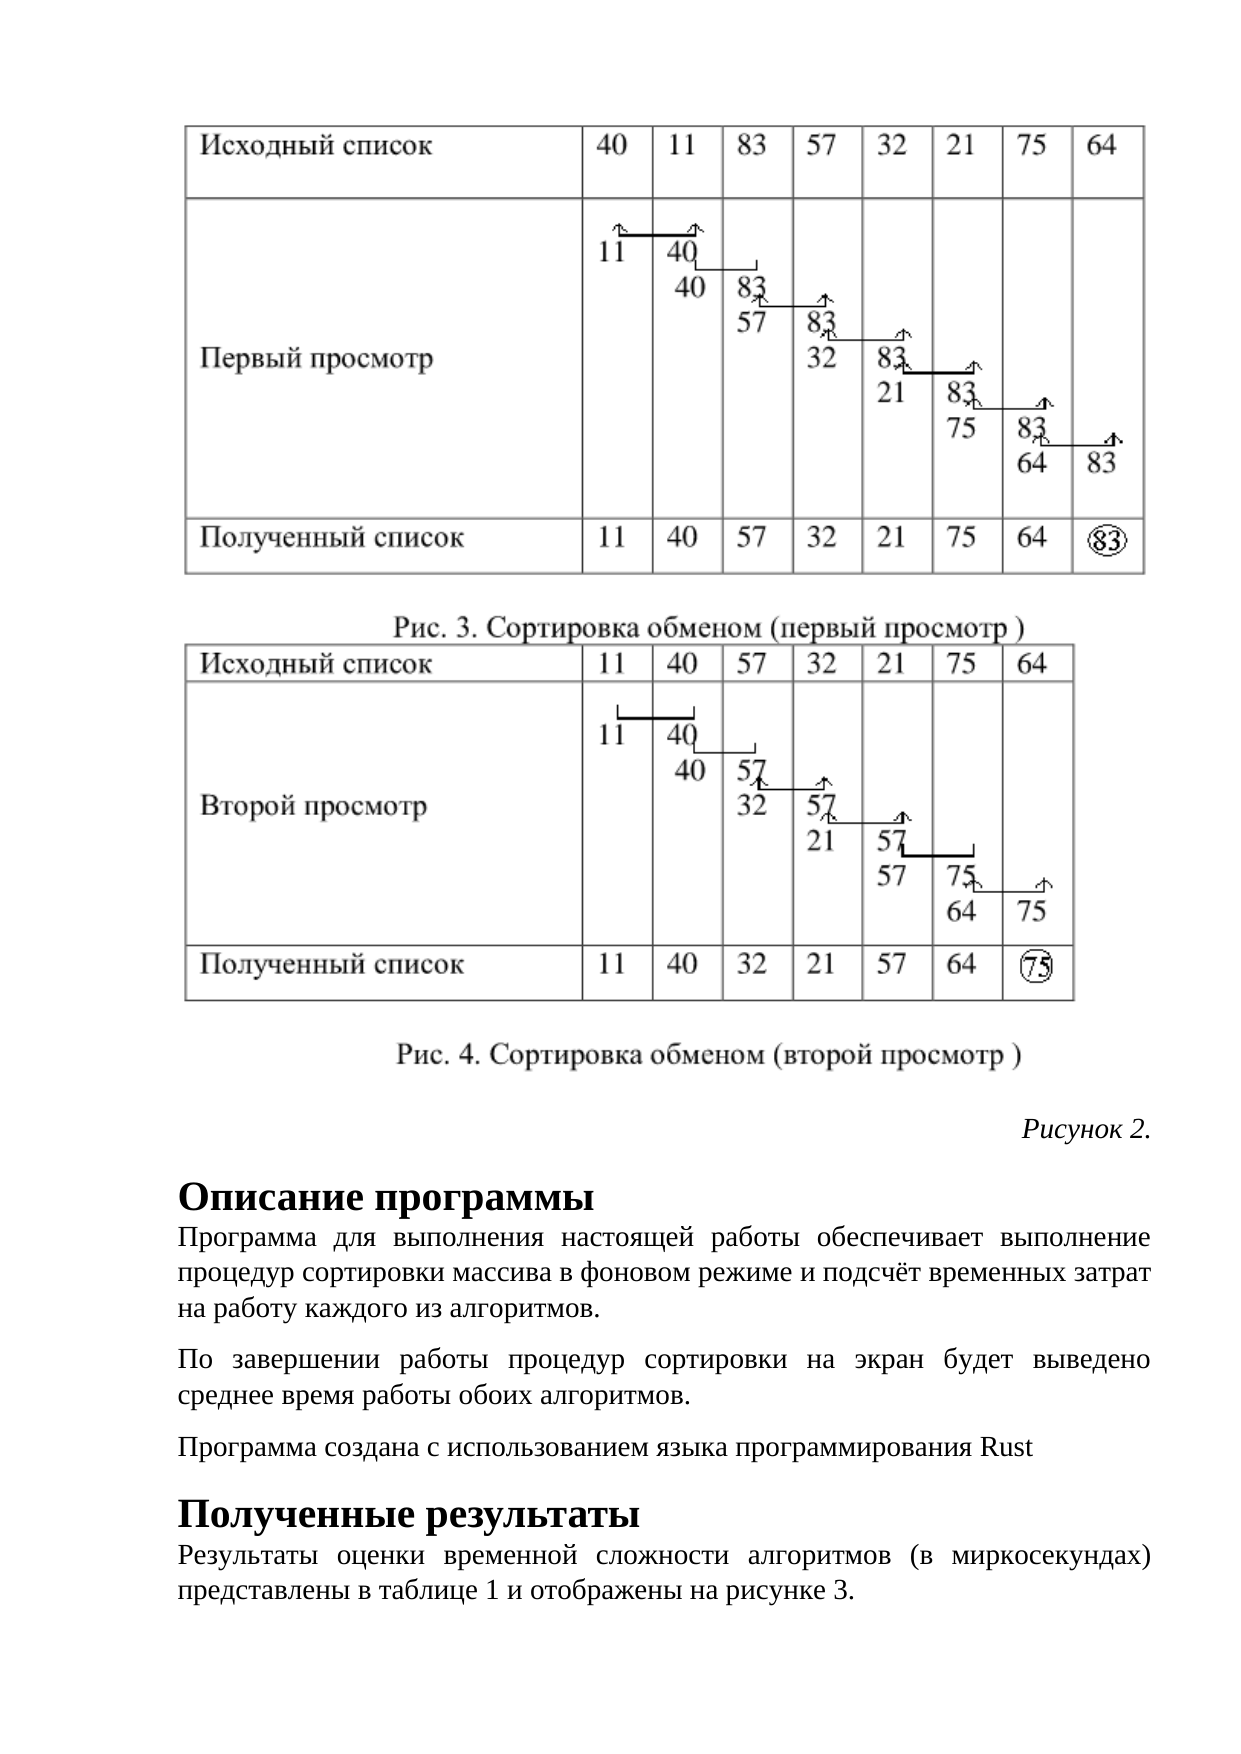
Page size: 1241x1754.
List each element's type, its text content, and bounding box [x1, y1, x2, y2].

subtitle Описание программы [177, 1171, 1152, 1219]
text Рисунок 2. [177, 1110, 1152, 1145]
subtitle Полученные результаты [177, 1489, 1152, 1537]
text Программа создана с использованием языка программирования Rust [177, 1429, 1152, 1462]
picture [177, 118, 1152, 1110]
text Результаты оценки временной сложности алгоритмов (в миркосекундах) представлены в таблице 1 и отображены на рисунке 3. [177, 1537, 1152, 1606]
text По завершении работы процедур сортировки на экран будет выведено среднее время работы обоих алгоритмов. [177, 1342, 1152, 1410]
text Программа для выполнения настоящей работы обеспечивает выполнение процедур сортировки массива в фоновом режиме и подсчёт временных затрат на работу каждого из алгоритмов. [177, 1219, 1152, 1323]
